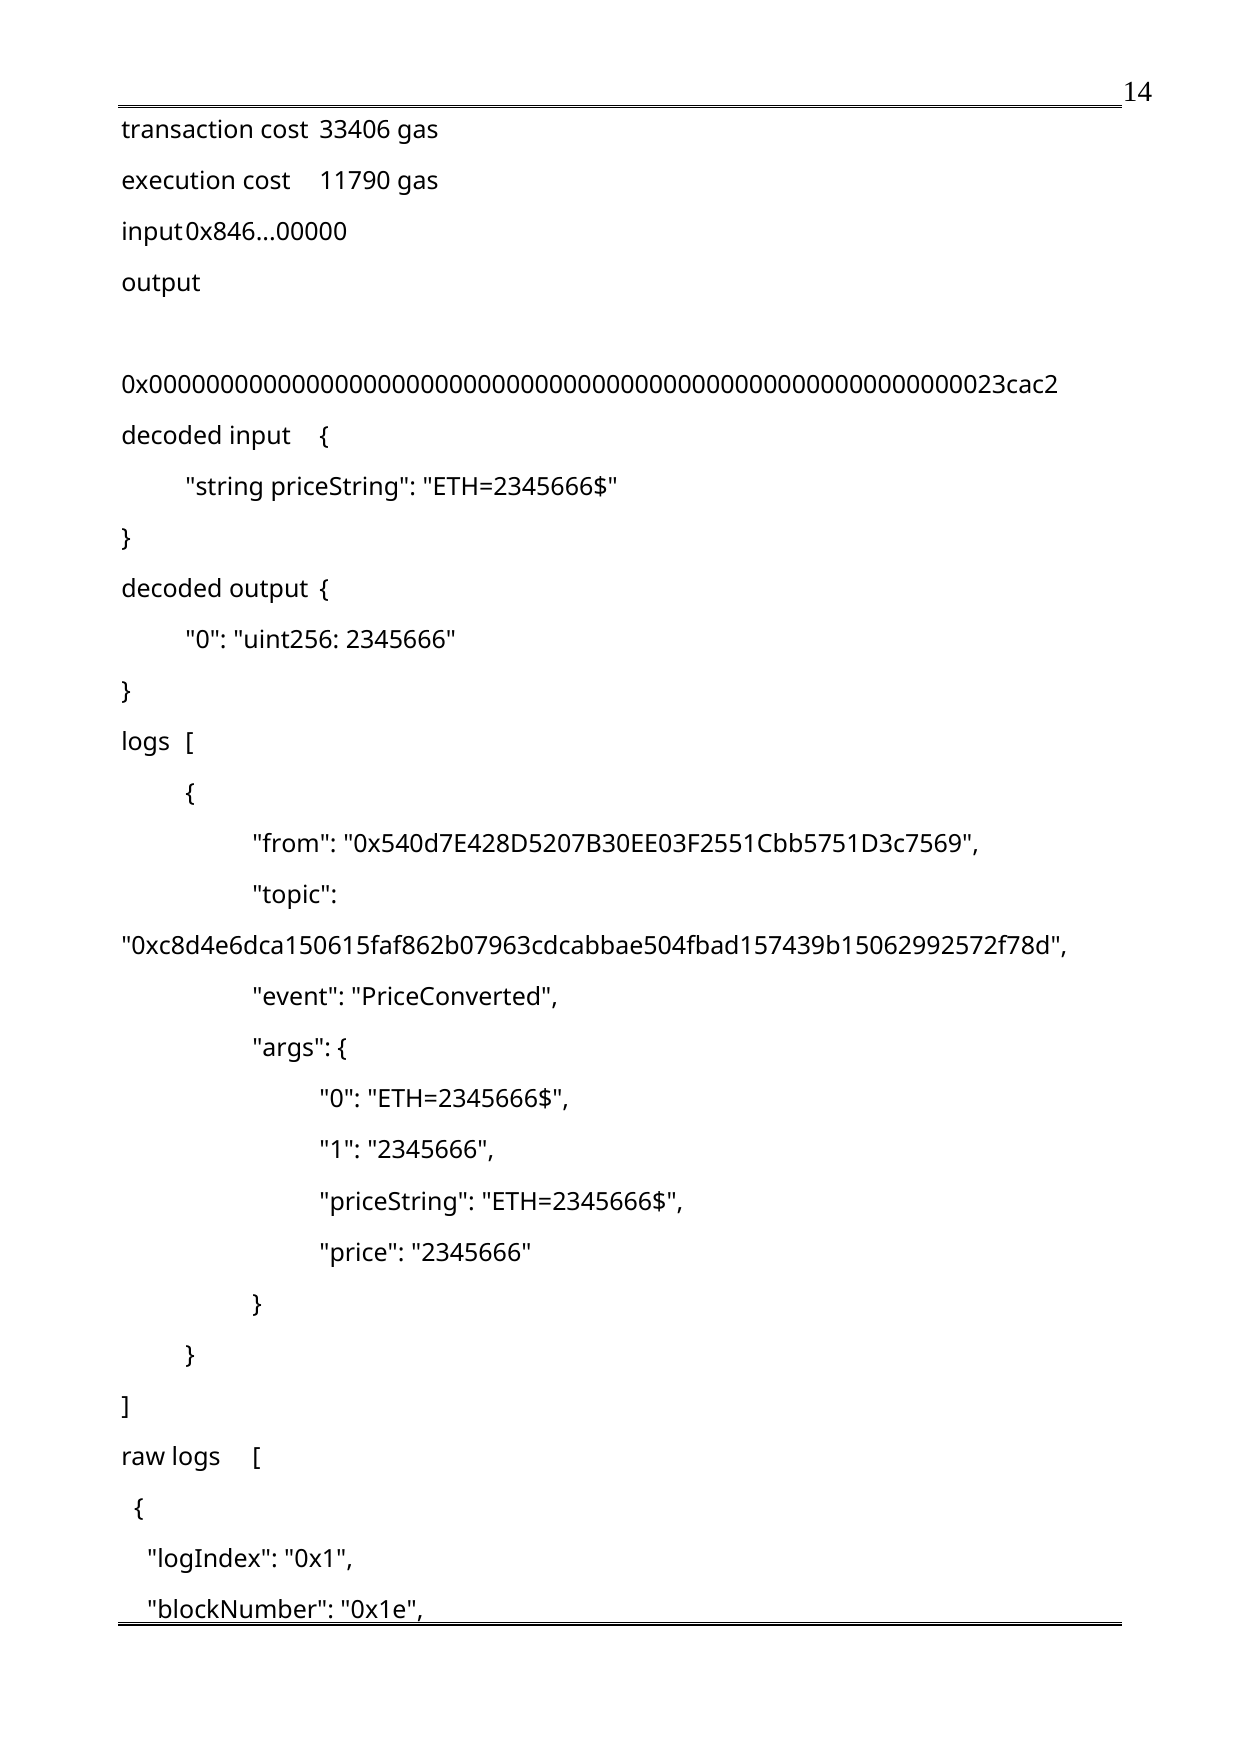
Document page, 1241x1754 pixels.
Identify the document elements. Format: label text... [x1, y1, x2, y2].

text "0": "uint256: 2345666" [118, 616, 1122, 656]
text logs [ [118, 718, 1122, 758]
text "logIndex": "0x1", [118, 1534, 1122, 1574]
text transaction cost 33406 gas [118, 108, 1122, 145]
text "priceString": "ETH=2345666$", [118, 1177, 1122, 1217]
text "topic": "0xc8d4e6dca150615faf862b07963cdcabbae504fbad157439b15062992572f78d", [118, 871, 1122, 962]
text { [118, 769, 1122, 809]
text output 0x000000000000000000000000000000000000000000000000000000000023cac2 [118, 258, 1122, 401]
text "blockNumber": "0x1e", [118, 1585, 1122, 1622]
text } [118, 1279, 1122, 1319]
text } [118, 513, 1122, 554]
text "string priceString": "ETH=2345666$" [118, 462, 1122, 503]
text } [118, 667, 1122, 707]
text } [118, 1330, 1122, 1370]
text "from": "0x540d7E428D5207B30EE03F2551Cbb5751D3c7569", [118, 820, 1122, 860]
text input 0x846...00000 [118, 207, 1122, 247]
text execution cost 11790 gas [118, 156, 1122, 196]
text "args": { [118, 1024, 1122, 1064]
text decoded input { [118, 411, 1122, 452]
text raw logs [ [118, 1432, 1122, 1472]
text "1": "2345666", [118, 1126, 1122, 1166]
text "0": "ETH=2345666$", [118, 1075, 1122, 1115]
text decoded output { [118, 564, 1122, 605]
text { [118, 1483, 1122, 1523]
text "price": "2345666" [118, 1228, 1122, 1268]
text "event": "PriceConverted", [118, 973, 1122, 1013]
text ] [118, 1381, 1122, 1421]
